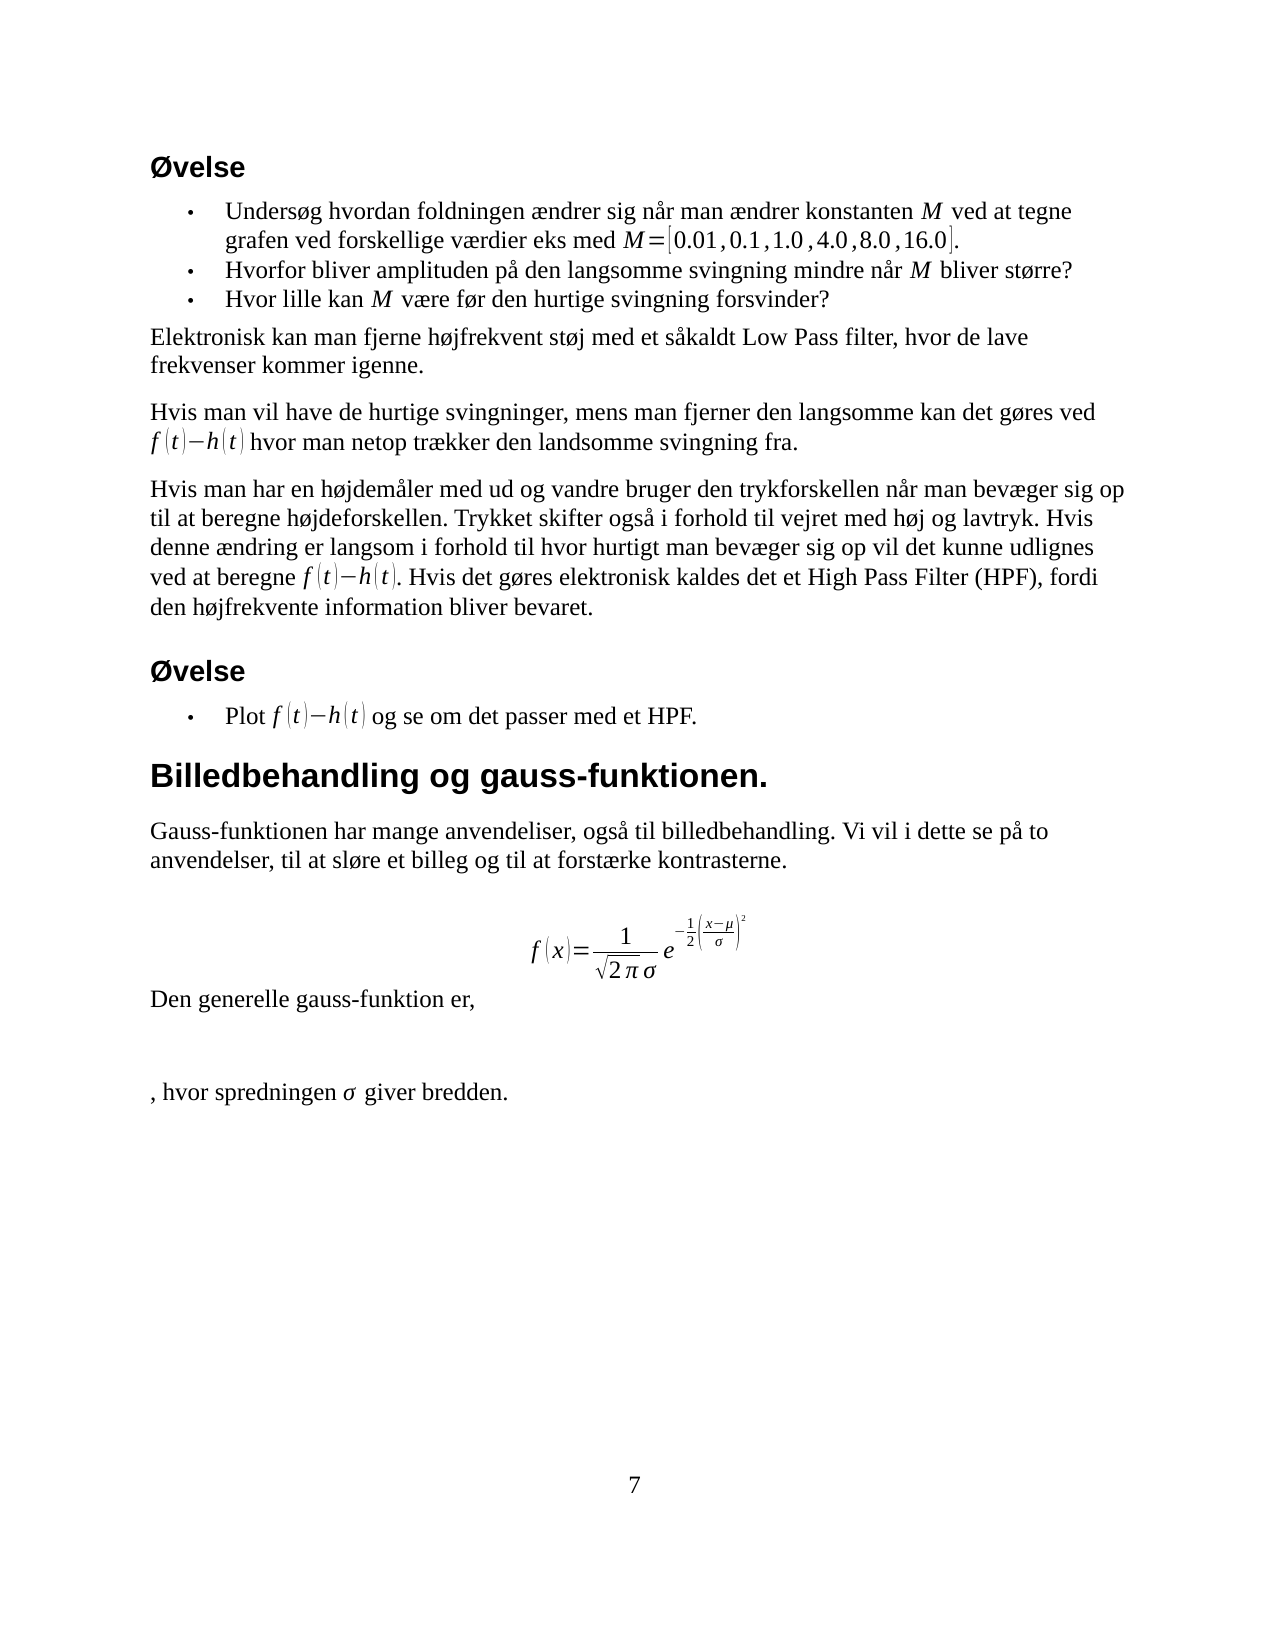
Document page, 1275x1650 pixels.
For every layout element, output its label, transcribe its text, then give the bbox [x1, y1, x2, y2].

list Hvor lille kan være før den hurtige svingning forsvinder? [187, 284, 1125, 313]
text Hvis man har en højdemåler med ud og vandre bruger den trykforskellen når man bevæger sig op til at beregne højdeforskellen. Trykket skifter også i forhold til vejret med høj og lavtryk. Hvis denne ændring er langsom i forhold til hvor hurtigt man bevæger sig op vil det kunne udlignes ved at beregne . Hvis det gøres elektronisk kaldes det et High Pass Filter (HPF), fordi den højfrekvente information bliver bevaret. [150, 474, 1125, 620]
text Den generelle gauss-funktion er, [150, 892, 1125, 1012]
text Hvis man vil have de hurtige svingninger, mens man fjerner den langsomme kan det gøres ved hvor man netop trækker den landsomme svingning fra. [150, 397, 1125, 457]
list Plot og se om det passer med et HPF. [187, 700, 1125, 731]
subtitle Øvelse [150, 150, 1125, 183]
text Elektronisk kan man fjerne højfrekvent støj med et såkaldt Low Pass filter, hvor de lave frekvenser kommer igenne. [150, 322, 1125, 379]
list Undersøg hvordan foldningen ændrer sig når man ændrer konstanten ved at tegne grafen ved forskellige værdier eks med . [187, 196, 1125, 255]
subtitle Øvelse [150, 654, 1125, 688]
text , hvor spredningen giver bredden. [150, 1077, 1125, 1106]
text Gauss-funktionen har mange anvendeliser, også til billedbehandling. Vi vil i dette se på to anvendelser, til at sløre et billeg og til at forstærke kontrasterne. [150, 816, 1125, 874]
subtitle Billedbehandling og gauss-funktionen. [150, 756, 1125, 795]
list Hvorfor bliver amplituden på den langsomme svingning mindre når bliver større? [187, 255, 1125, 284]
